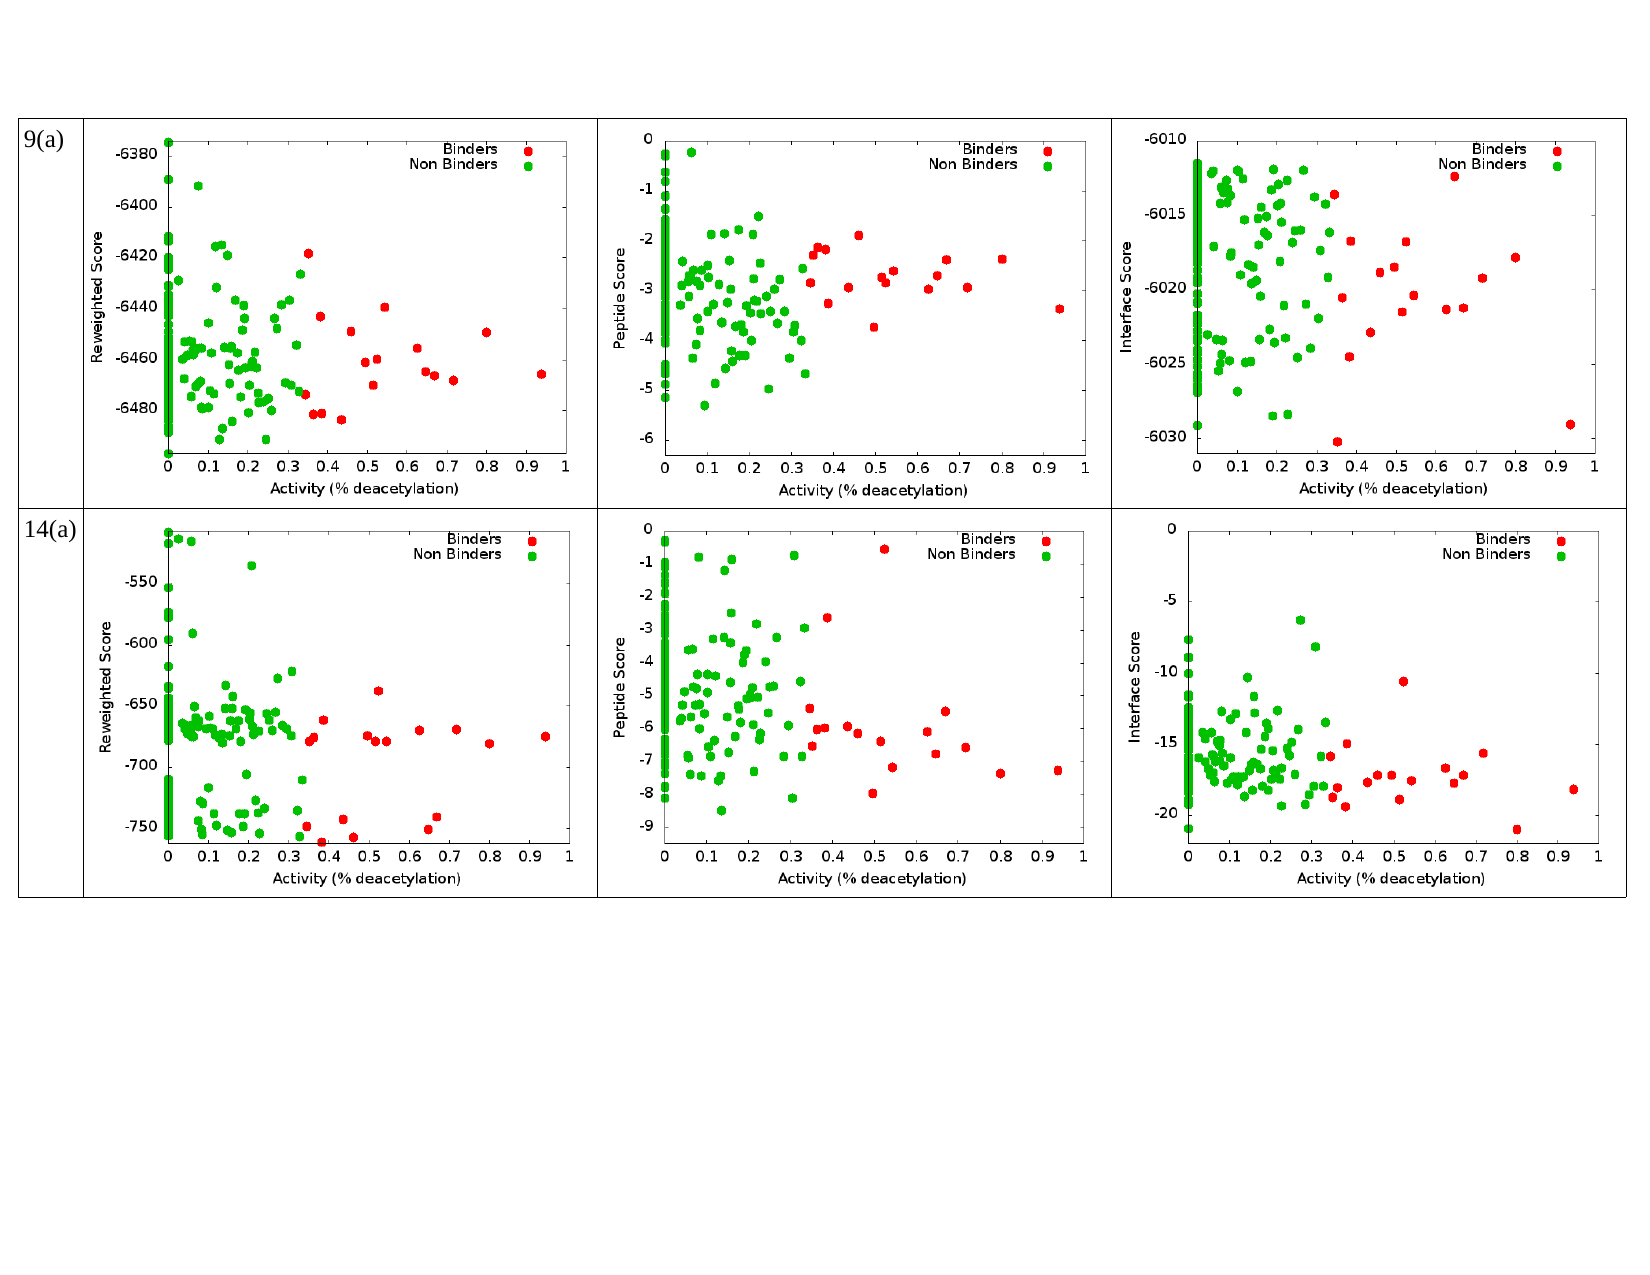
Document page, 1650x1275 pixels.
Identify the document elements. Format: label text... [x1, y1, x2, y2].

picture [602, 513, 1106, 891]
table_cell 9(a) [19, 119, 83, 508]
table_cell [598, 509, 1111, 897]
table_cell [84, 509, 597, 897]
table_cell [1112, 509, 1626, 897]
picture [1117, 513, 1620, 891]
picture [88, 123, 592, 501]
picture [88, 513, 592, 891]
table_cell 14(a) [19, 509, 83, 897]
table_cell [598, 119, 1111, 508]
table_cell [1112, 119, 1626, 508]
picture [602, 123, 1108, 503]
table_cell [84, 119, 597, 508]
picture [1117, 123, 1620, 501]
